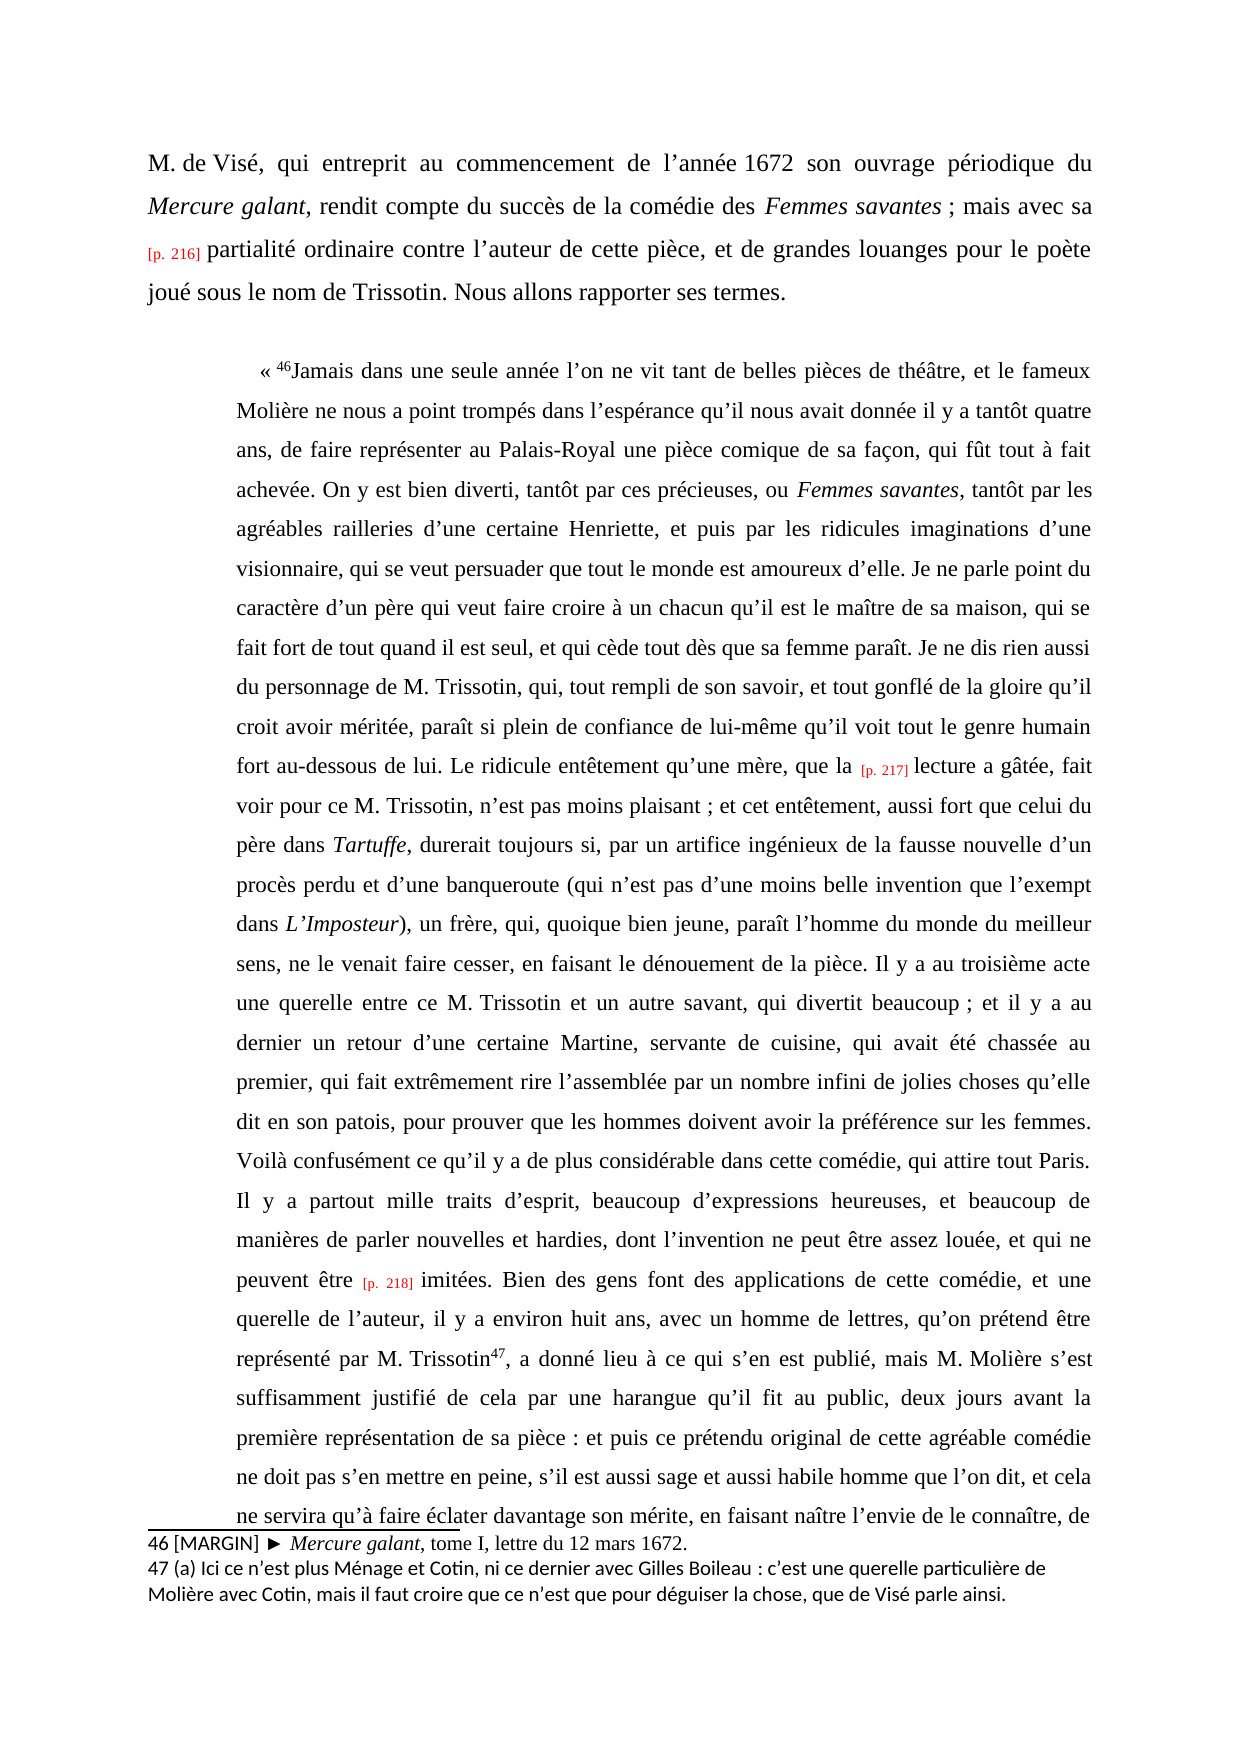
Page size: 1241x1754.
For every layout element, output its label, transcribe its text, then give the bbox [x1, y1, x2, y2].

text « Jamais dans une seule année l’on ne vit tant de belles pièces de théâtre, et le fameux Molière ne nous a point trompés dans l’espérance qu’il nous avait donnée il y a tantôt quatre ans, de faire représenter au Palais-Royal une pièce comique de sa façon, qui fût tout à fait achevée. On y est bien diverti, tantôt par ces précieuses, ou Femmes savantes, tantôt par les agréables railleries d’une certaine Henriette, et puis par les ridicules imaginations d’une visionnaire, qui se veut persuader que tout le monde est amoureux d’elle. Je ne parle point du caractère d’un père qui veut faire croire à un chacun qu’il est le maître de sa maison, qui se fait fort de tout quand il est seul, et qui cède tout dès que sa femme paraît. Je ne dis rien aussi du personnage de M. Trissotin, qui, tout rempli de son savoir, et tout gonflé de la gloire qu’il croit avoir méritée, paraît si plein de confiance de lui-même qu’il voit tout le genre humain fort au-dessous de lui. Le ridicule entêtement qu’une mère, que la [p. 217] lecture a gâtée, fait voir pour ce M. Trissotin, n’est pas moins plaisant ; et cet entêtement, aussi fort que celui du père dans Tartuffe, durerait toujours si, par un artifice ingénieux de la fausse nouvelle d’un procès perdu et d’une banqueroute (qui n’est pas d’une moins belle invention que l’exempt dans L’Imposteur), un frère, qui, quoique bien jeune, paraît l’homme du monde du meilleur sens, ne le venait faire cesser, en faisant le dénouement de la pièce. Il y a au troisième acte une querelle entre ce M. Trissotin et un autre savant, qui divertit beaucoup ; et il y a au dernier un retour d’une certaine Martine, servante de cuisine, qui avait été chassée au premier, qui fait extrêmement rire l’assemblée par un nombre infini de jolies choses qu’elle dit en son patois, pour prouver que les hommes doivent avoir la préférence sur les femmes. Voilà confusément ce qu’il y a de plus considérable dans cette comédie, qui attire tout Paris. Il y a partout mille traits d’esprit, beaucoup d’expressions heureuses, et beaucoup de manières de parler nouvelles et hardies, dont l’invention ne peut être assez louée, et qui ne peuvent être [p. 218] imitées. Bien des gens font des applications de cette comédie, et une querelle de l’auteur, il y a environ huit ans, avec un homme de lettres, qu’on prétend être représenté par M. Trissotin, a donné lieu à ce qui s’en est publié, mais M. Molière s’est suffisamment justifié de cela par une harangue qu’il fit au public, deux jours avant la première représentation de sa pièce : et puis ce prétendu original de cette agréable comédie ne doit pas s’en mettre en peine, s’il est aussi sage et aussi habile homme que l’on dit, et cela ne servira qu’à faire éclater davantage son mérite, en faisant naître l’envie de le connaître, de [236, 358, 1093, 1529]
text [MARGIN] ► Mercure galant, tome I, lettre du 12 mars 1672. [148, 1530, 1093, 1556]
text (a) Ici ce n’est plus Ménage et Cotin, ni ce dernier avec Gilles Boileau : c’est une querelle particulière de Molière avec Cotin, mais il faut croire que ce n’est que pour déguiser la chose, que de Visé parle ainsi. [148, 1556, 1093, 1606]
text M. de Visé, qui entreprit au commencement de l’année 1672 son ouvrage périodique du Mercure galant, rendit compte du succès de la comédie des Femmes savantes ; mais avec sa [p. 216] partialité ordinaire contre l’auteur de cette pièce, et de grandes louanges pour le poète joué sous le nom de Trissotin. Nous allons rapporter ses termes. [148, 148, 1093, 306]
